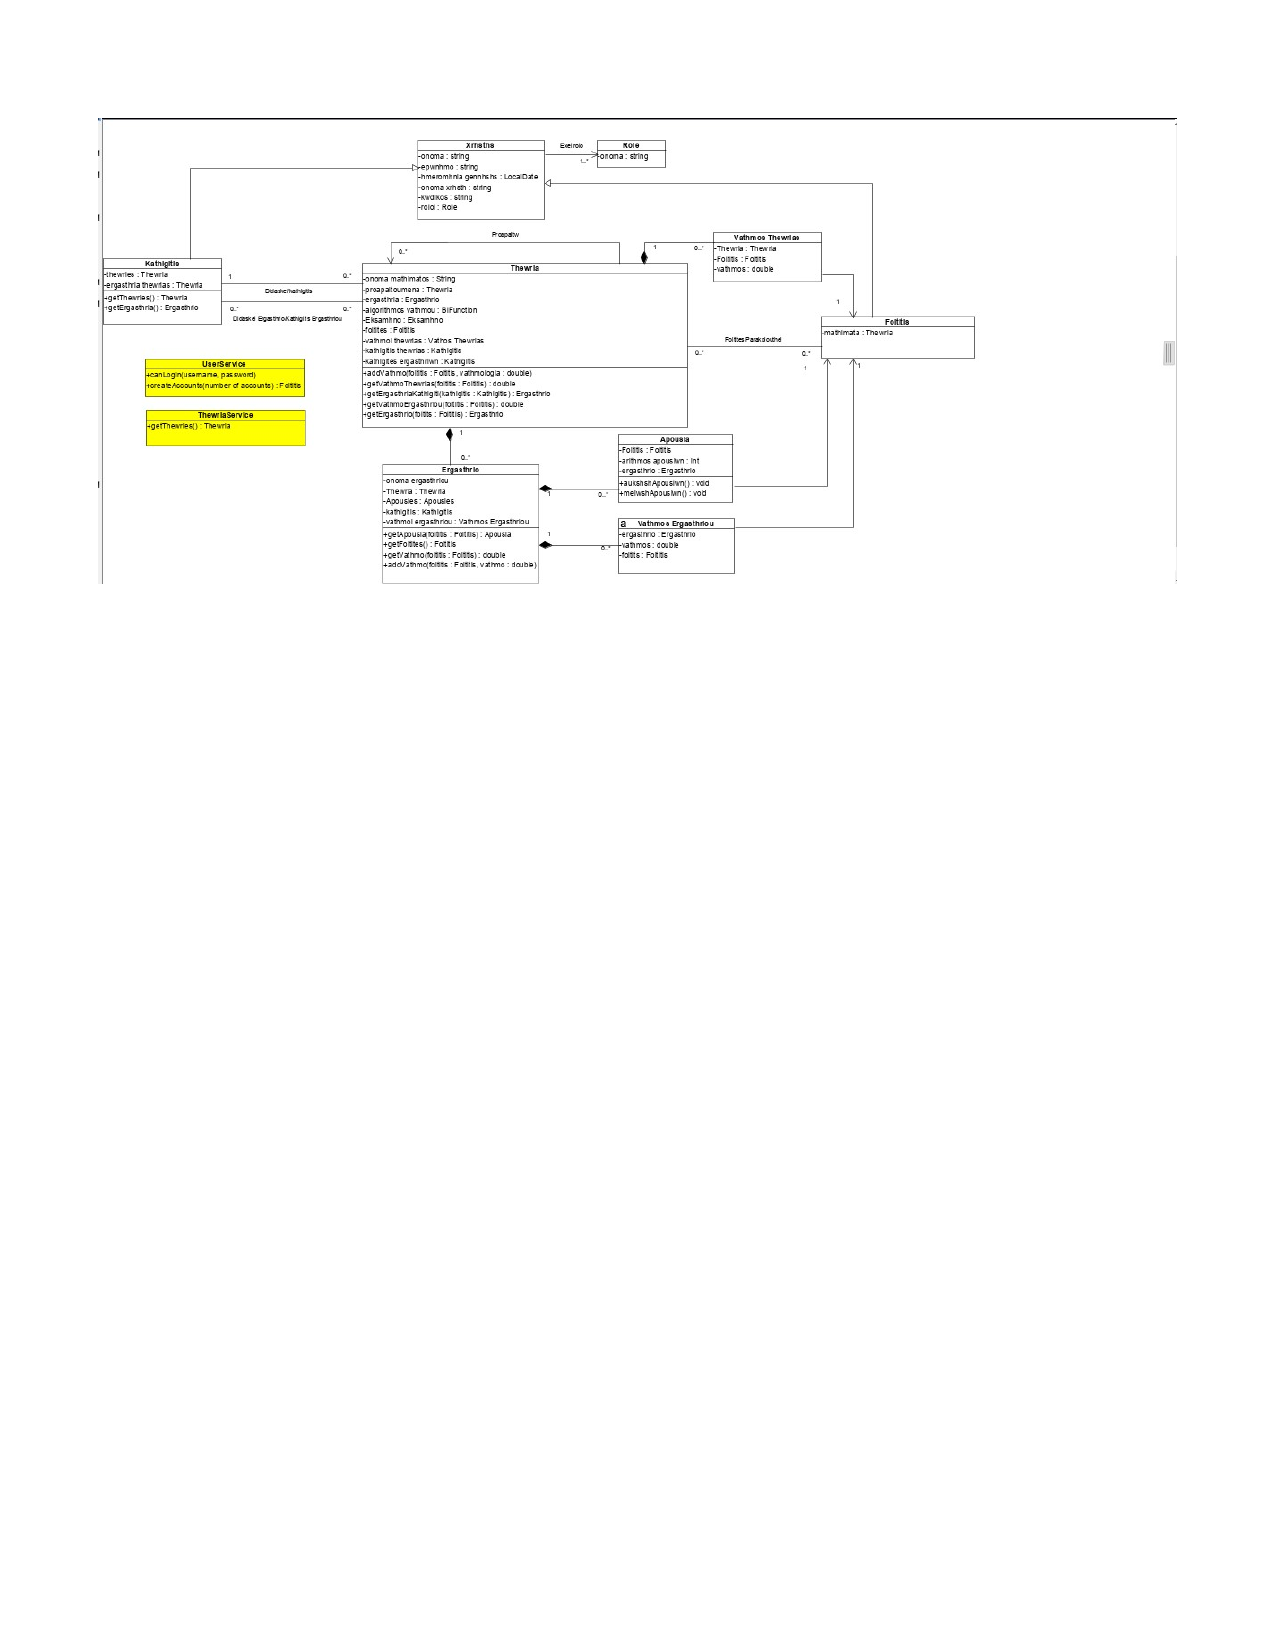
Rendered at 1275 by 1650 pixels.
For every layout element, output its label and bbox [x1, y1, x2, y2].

picture [98, 118, 1177, 584]
